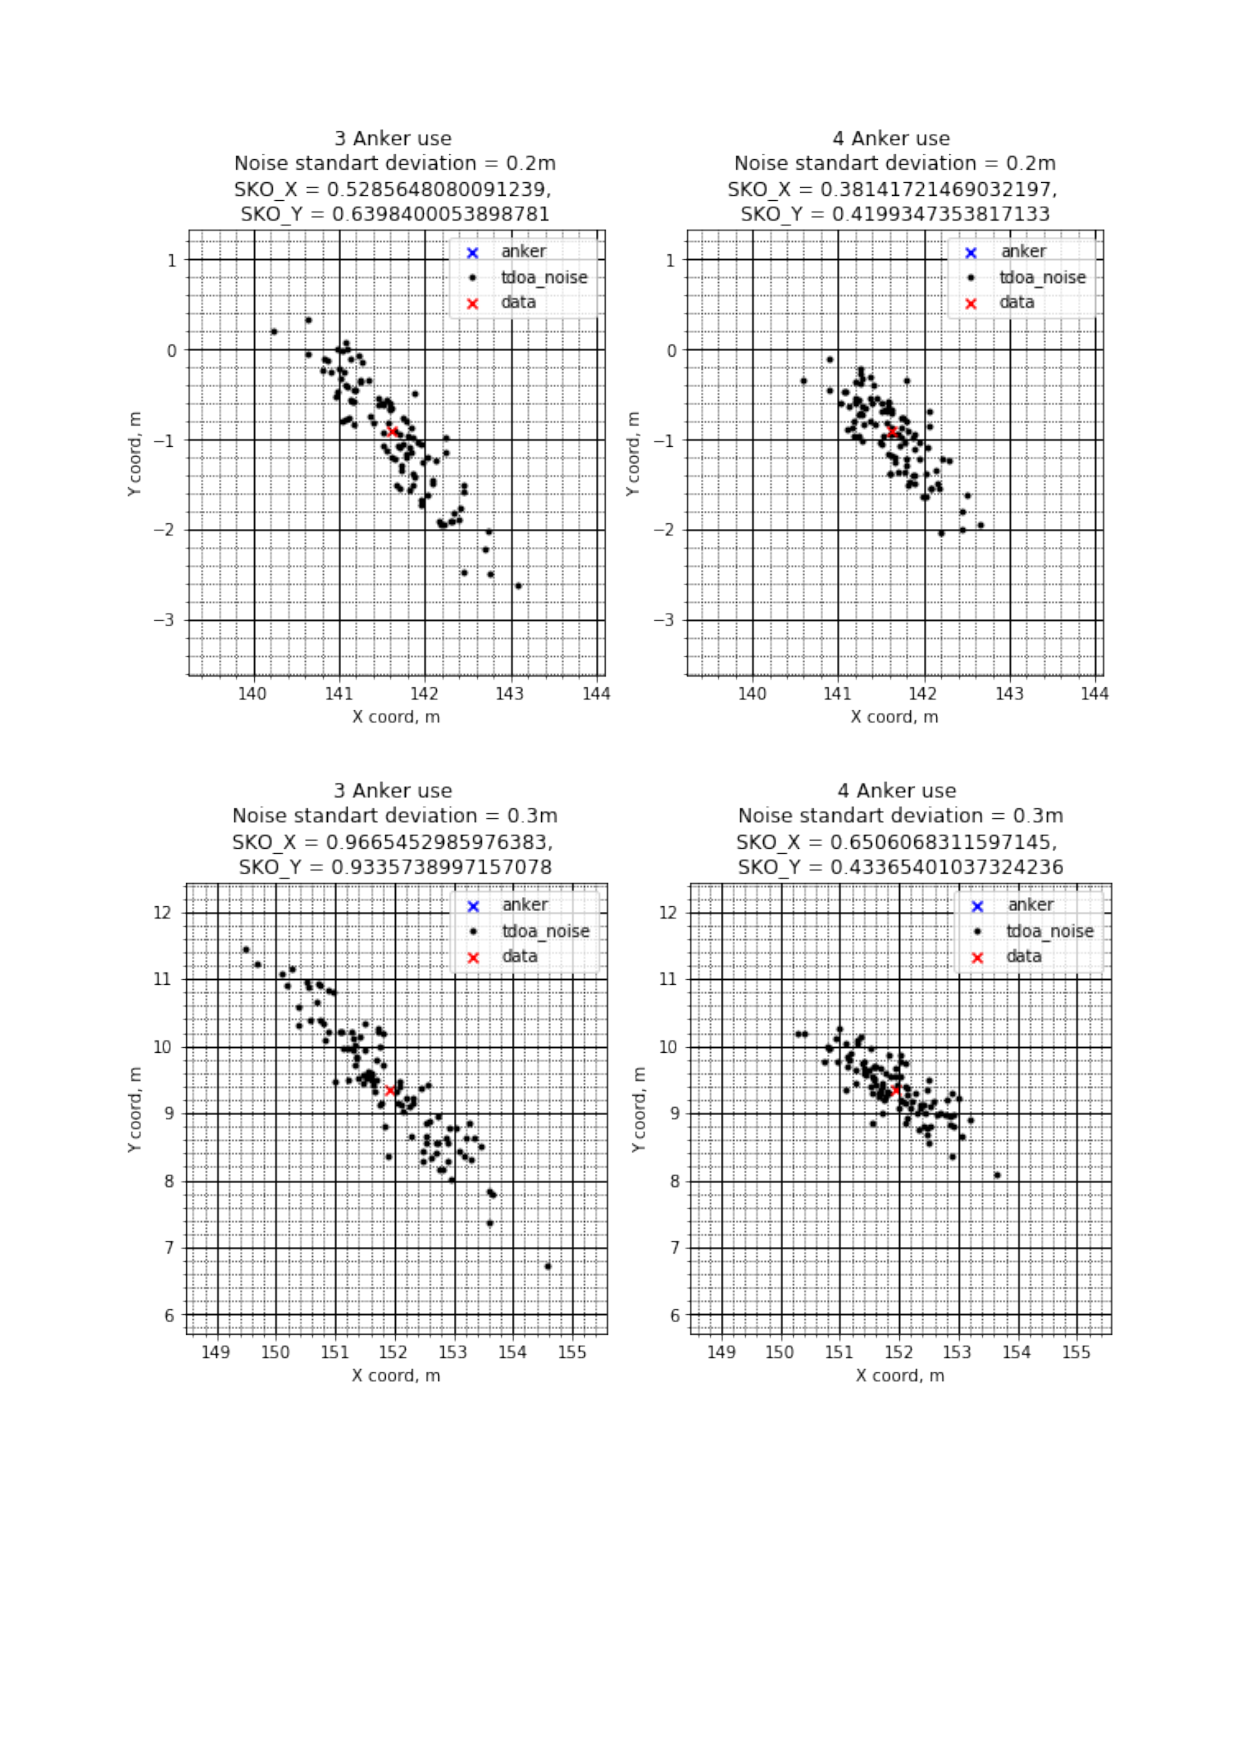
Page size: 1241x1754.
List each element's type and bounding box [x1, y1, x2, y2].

picture [118, 770, 1123, 1397]
picture [118, 118, 1123, 738]
